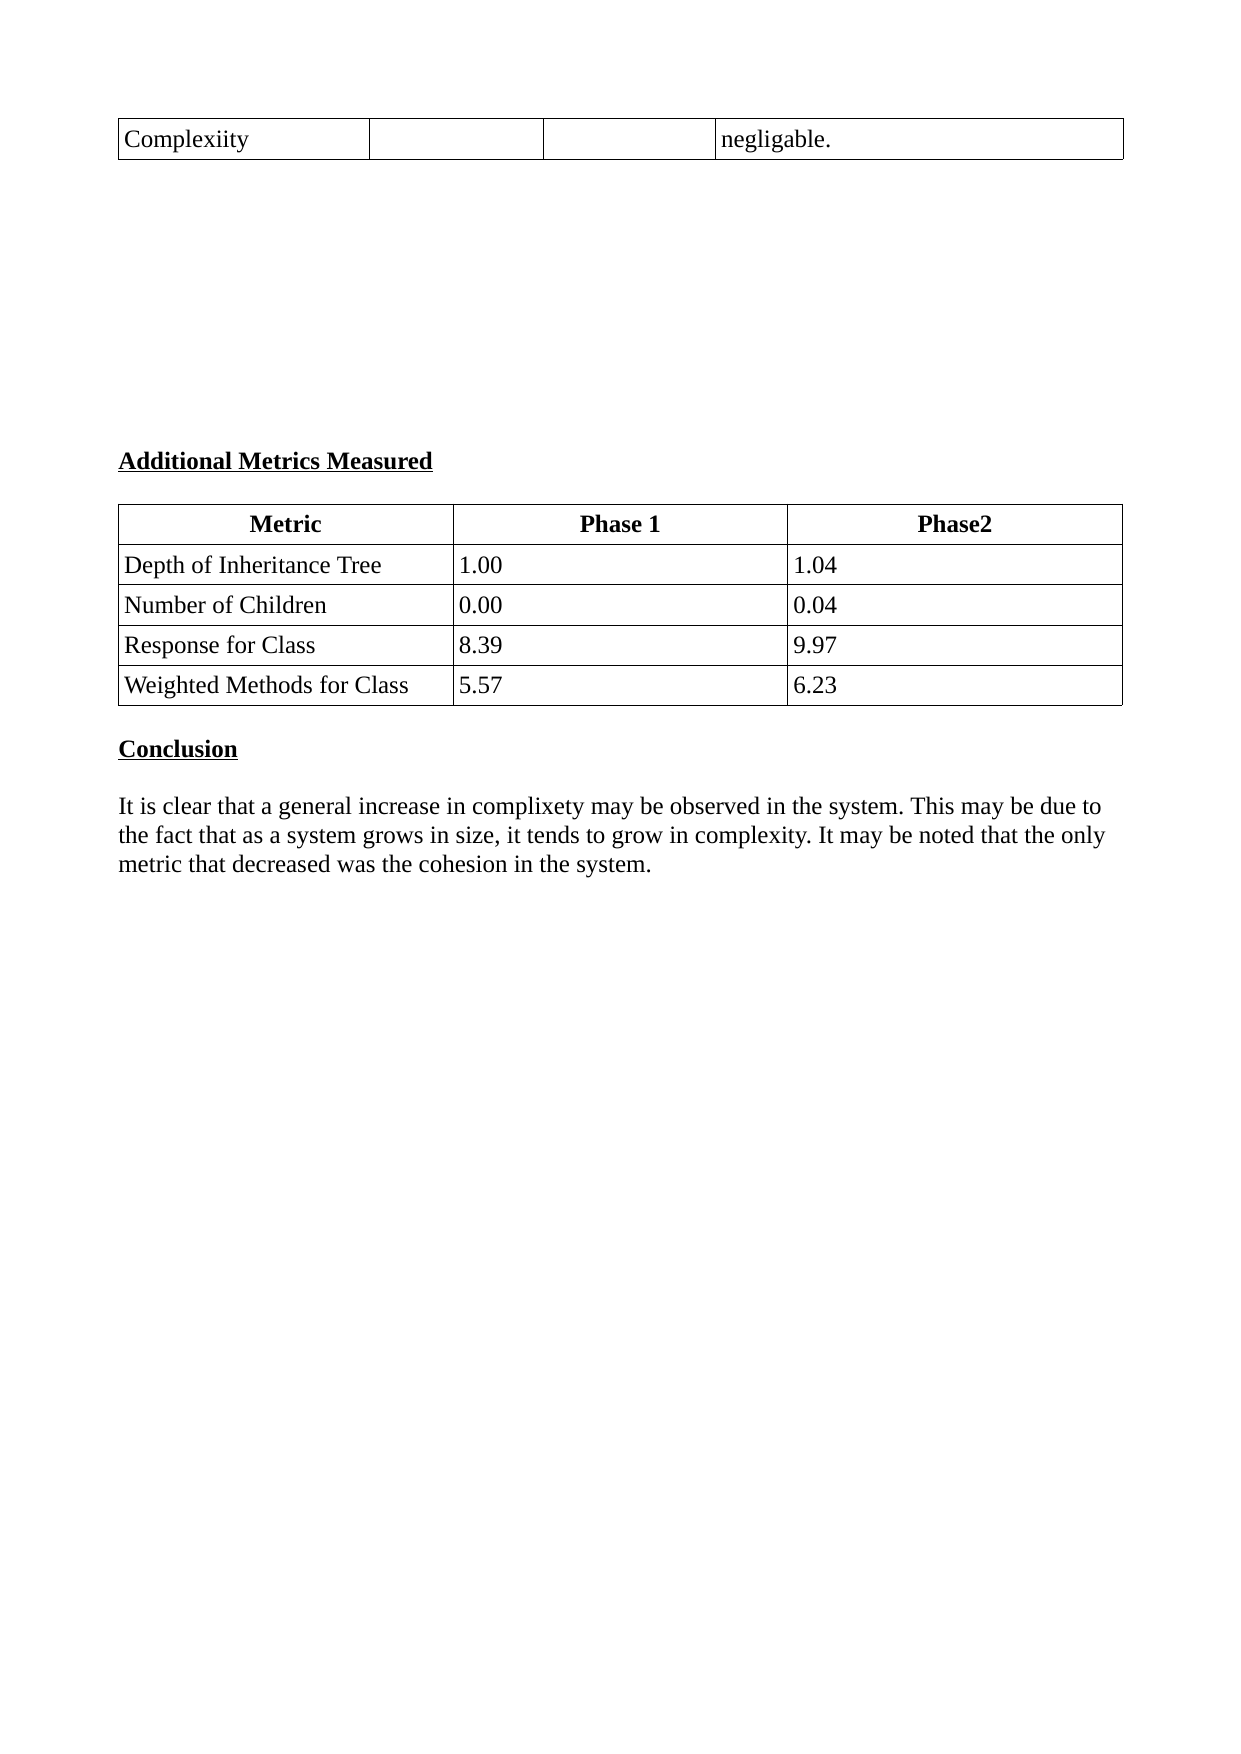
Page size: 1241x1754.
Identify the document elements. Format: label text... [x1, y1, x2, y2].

text Additional Metrics Measured [118, 446, 1122, 475]
table_cell 1.00 [454, 545, 787, 584]
table_header Phase2 [788, 505, 1122, 544]
table_cell Depth of Inheritance Tree [119, 545, 453, 584]
table_cell Weighted Methods for Class [119, 666, 453, 705]
table_cell [370, 119, 543, 158]
table_cell 0.04 [788, 585, 1122, 624]
table_cell [544, 119, 715, 158]
table_cell Complexiity [119, 119, 369, 158]
table_cell 6.23 [788, 666, 1122, 705]
table_cell Number of Children [119, 585, 453, 624]
table_cell Response for Class [119, 626, 453, 665]
table_cell 8.39 [454, 626, 787, 665]
text Conclusion [118, 734, 1122, 763]
table_cell 0.00 [454, 585, 787, 624]
table_cell 5.57 [454, 666, 787, 705]
text It is clear that a general increase in complixety may be observed in the system. This may be due to the fact that as a system grows in size, it tends to grow in complexity. It may be noted that the only metric that decreased was the cohesion in the system. [118, 791, 1122, 878]
table_header Phase 1 [454, 505, 787, 544]
table_header Metric [119, 505, 453, 544]
table_cell negligable. [716, 119, 1123, 158]
table_cell 1.04 [788, 545, 1122, 584]
table_cell 9.97 [788, 626, 1122, 665]
